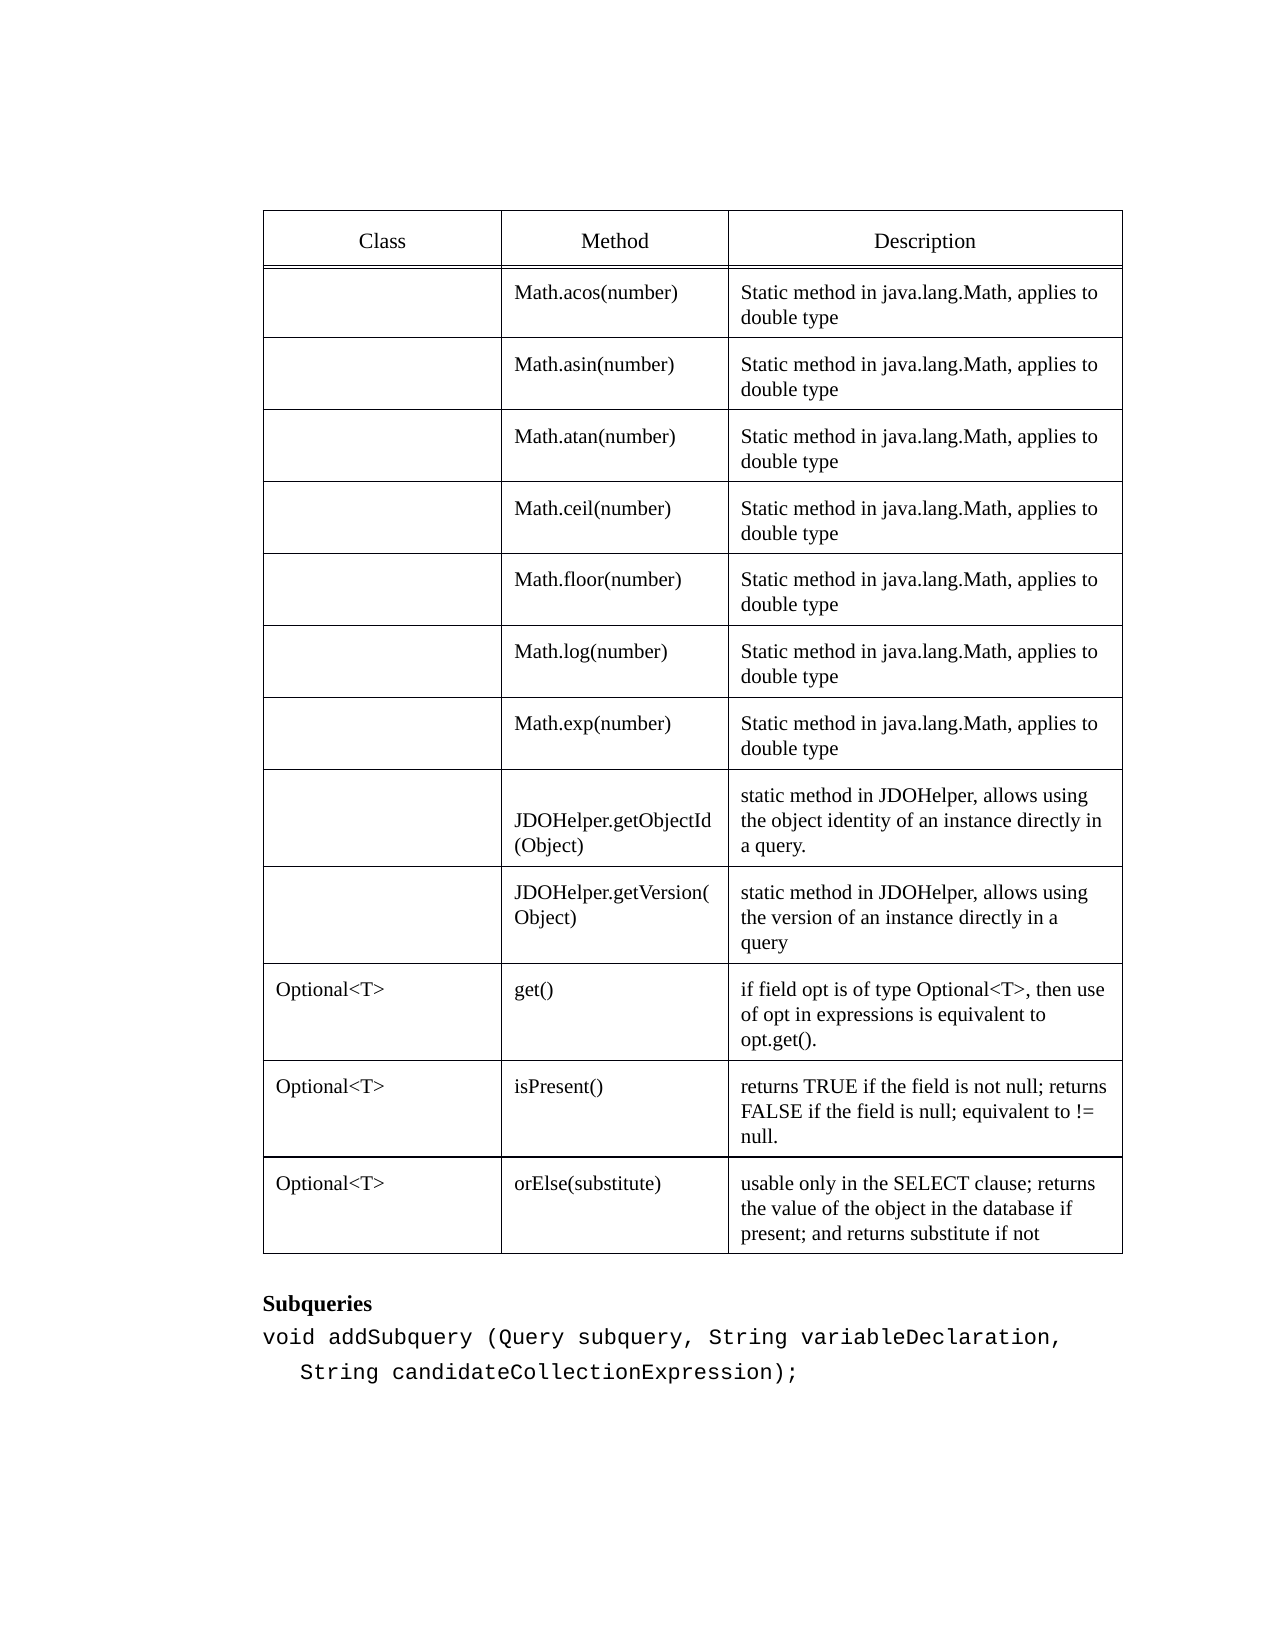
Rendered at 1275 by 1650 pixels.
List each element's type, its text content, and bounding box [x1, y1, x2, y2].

table_cell Math.floor(number) [502, 554, 728, 625]
table_cell returns TRUE if the field is not null; returns FALSE if the field is null; equivalent to != null. [729, 1061, 1122, 1156]
table_cell [264, 698, 501, 768]
table_cell usable only in the SELECT clause; returns the value of the object in the database if present; and returns substitute if not [729, 1158, 1122, 1253]
table_cell Math.atan(number) [502, 410, 728, 481]
table_cell Optional<T> [264, 964, 501, 1059]
table_cell get() [502, 964, 728, 1059]
table_cell Static method in java.lang.Math, applies to double type [729, 482, 1122, 553]
table_header Class [264, 211, 501, 265]
text void addSubquery (Query subquery, String variableDeclaration, [262, 1325, 1125, 1351]
table_cell Static method in java.lang.Math, applies to double type [729, 269, 1122, 337]
table_cell Math.exp(number) [502, 698, 728, 768]
subtitle Subqueries [150, 1290, 1125, 1317]
table_header Description [729, 211, 1122, 265]
table_cell Static method in java.lang.Math, applies to double type [729, 338, 1122, 409]
table_cell static method in JDOHelper, allows using the version of an instance directly in a query ] [729, 867, 1122, 963]
table_cell Math.asin(number) [502, 338, 728, 409]
table_cell if field opt is of type Optional<T>, then use of opt in expressions is equivalent to opt.get(). [729, 964, 1122, 1059]
table_cell [264, 482, 501, 553]
table_cell isPresent() [502, 1061, 728, 1156]
table_cell Static method in java.lang.Math, applies to double type [729, 554, 1122, 625]
table_header Method [502, 211, 728, 265]
table_cell Static method in java.lang.Math, applies to double type [729, 626, 1122, 697]
table_cell [264, 867, 501, 963]
text String candidateCollectionExpression); [262, 1359, 1125, 1386]
table_cell Optional<T> [264, 1061, 501, 1156]
table_cell JDOHelper.getVersion(Object) [502, 867, 728, 963]
table_cell Math.log(number) [502, 626, 728, 697]
table_cell A14.6.2-49[JDOHelper.getObjectId(Object) [502, 770, 728, 866]
table_cell Math.acos(number) [502, 269, 728, 337]
table_cell [264, 269, 501, 337]
table_cell [264, 554, 501, 625]
table_cell Math.ceil(number) [502, 482, 728, 553]
table_cell [264, 770, 501, 866]
table_cell [264, 626, 501, 697]
table_cell static method in JDOHelper, allows using the object identity of an instance directly in a query. [729, 770, 1122, 866]
table_cell Static method in java.lang.Math, applies to double type [729, 698, 1122, 768]
table_cell [264, 410, 501, 481]
table_cell [264, 338, 501, 409]
table_cell Optional<T> [264, 1158, 501, 1253]
table_cell Static method in java.lang.Math, applies to double type [729, 410, 1122, 481]
table_cell orElse(substitute) [502, 1158, 728, 1253]
